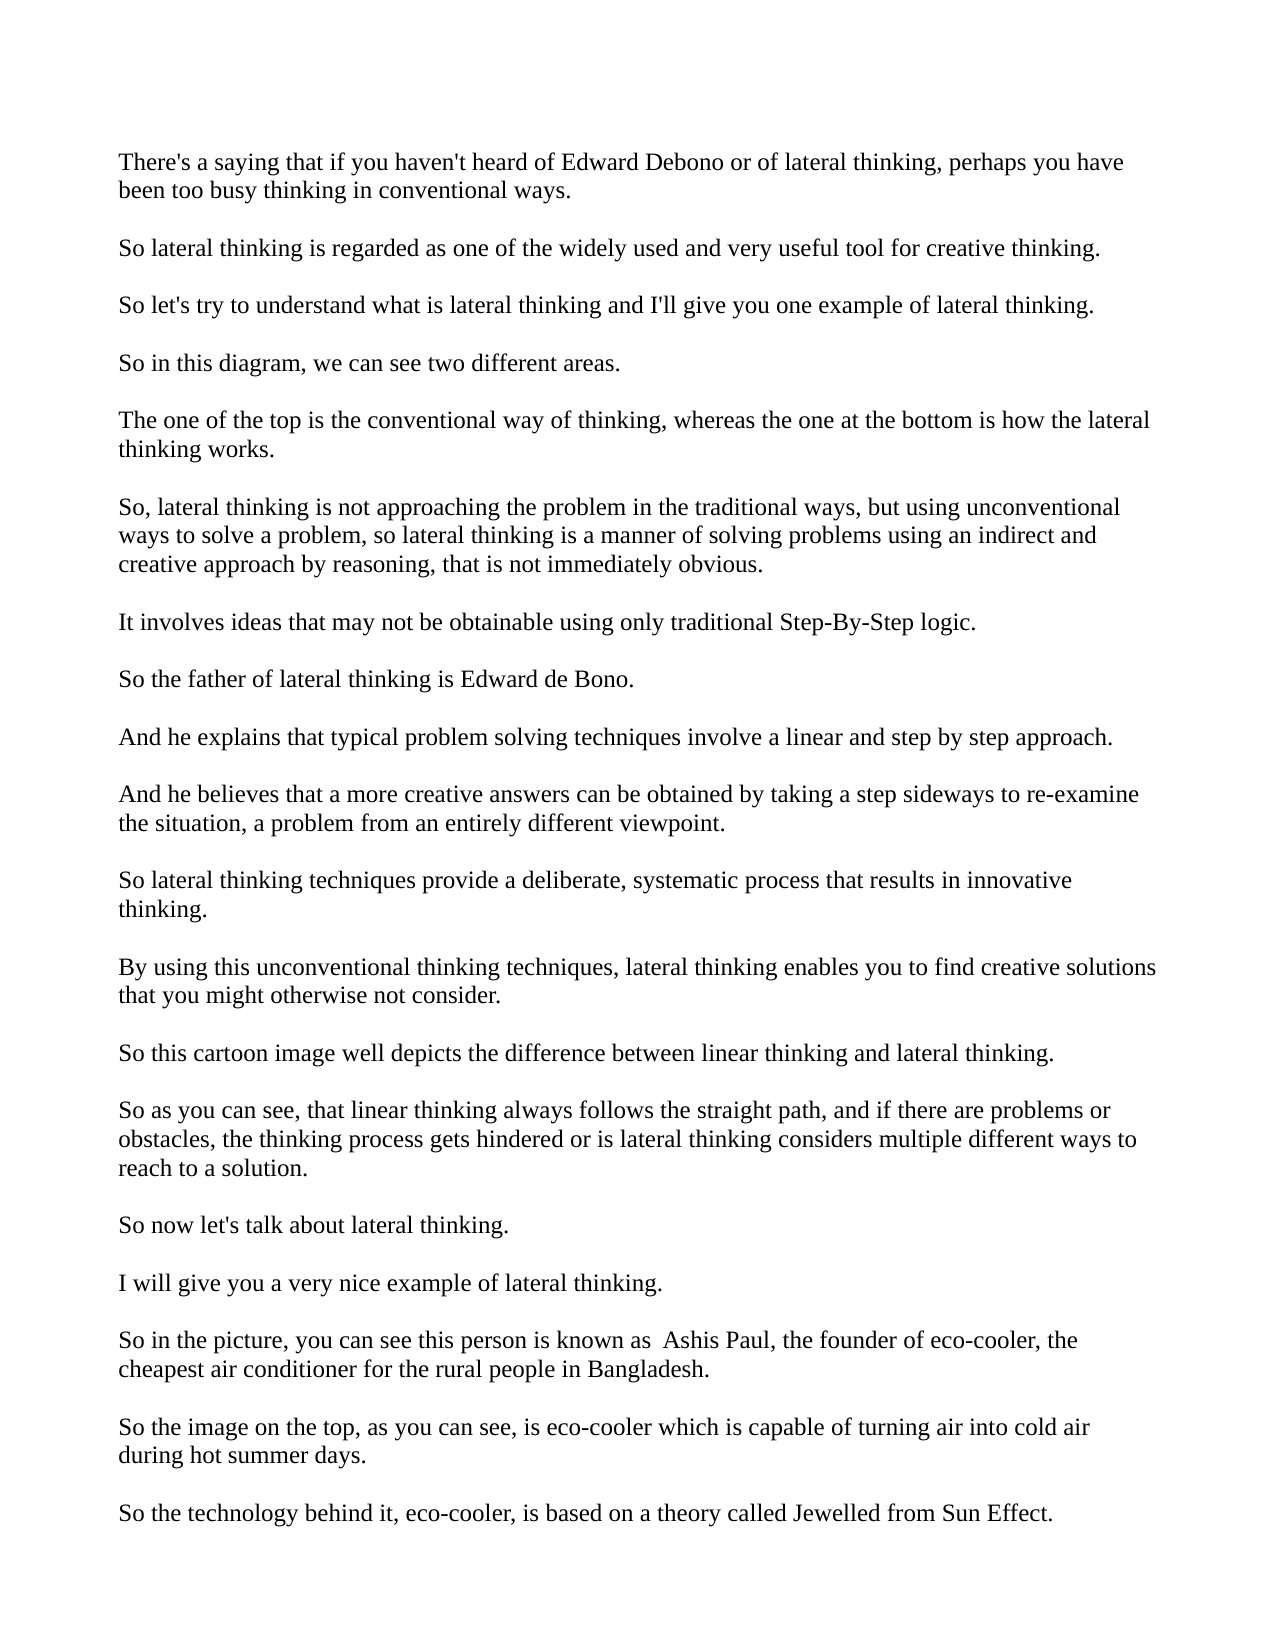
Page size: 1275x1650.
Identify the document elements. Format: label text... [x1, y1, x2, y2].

text So let's try to understand what is lateral thinking and I'll give you one example of lateral thinking. [118, 291, 1157, 319]
text There's a saying that if you haven't heard of Edward Debono or of lateral thinking, perhaps you have been too busy thinking in conventional ways. [118, 147, 1157, 204]
text So lateral thinking techniques provide a deliberate, systematic process that results in innovative thinking. [118, 866, 1157, 923]
text So, lateral thinking is not approaching the problem in the traditional ways, but using unconventional ways to solve a problem, so lateral thinking is a manner of solving problems using an indirect and creative approach by reasoning, that is not immediately obvious. [118, 492, 1157, 578]
text So the father of lateral thinking is Edward de Bono. [118, 664, 1157, 693]
text So the image on the top, as you can see, is eco-cooler which is capable of turning air into cold air during hot summer days. [118, 1412, 1157, 1469]
text And he explains that typical problem solving techniques involve a linear and step by step approach. [118, 722, 1157, 751]
text So now let's talk about lateral thinking. [118, 1211, 1157, 1239]
text I will give you a very nice example of lateral thinking. [118, 1268, 1157, 1297]
text So in the picture, you can see this person is known as Ashis Paul, the founder of eco-cooler, the cheapest air conditioner for the rural people in Bangladesh. [118, 1326, 1157, 1383]
text So as you can see, that linear thinking always follows the straight path, and if there are problems or obstacles, the thinking process gets hindered or is lateral thinking considers multiple different ways to reach to a solution. [118, 1096, 1157, 1182]
text It involves ideas that may not be obtainable using only traditional Step-By-Step logic. [118, 607, 1157, 636]
text So lateral thinking is regarded as one of the widely used and very useful tool for creative thinking. [118, 233, 1157, 262]
text And he believes that a more creative answers can be obtained by taking a step sideways to re-examine the situation, a problem from an entirely different viewpoint. [118, 779, 1157, 837]
text The one of the top is the conventional way of thinking, whereas the one at the bottom is how the lateral thinking works. [118, 406, 1157, 463]
text By using this unconventional thinking techniques, lateral thinking enables you to find creative solutions that you might otherwise not consider. [118, 952, 1157, 1009]
text So in this diagram, we can see two different areas. [118, 348, 1157, 377]
text So this cartoon image well depicts the difference between linear thinking and lateral thinking. [118, 1038, 1157, 1067]
text So the technology behind it, eco-cooler, is based on a theory called Jewelled from Sun Effect. [118, 1498, 1157, 1527]
